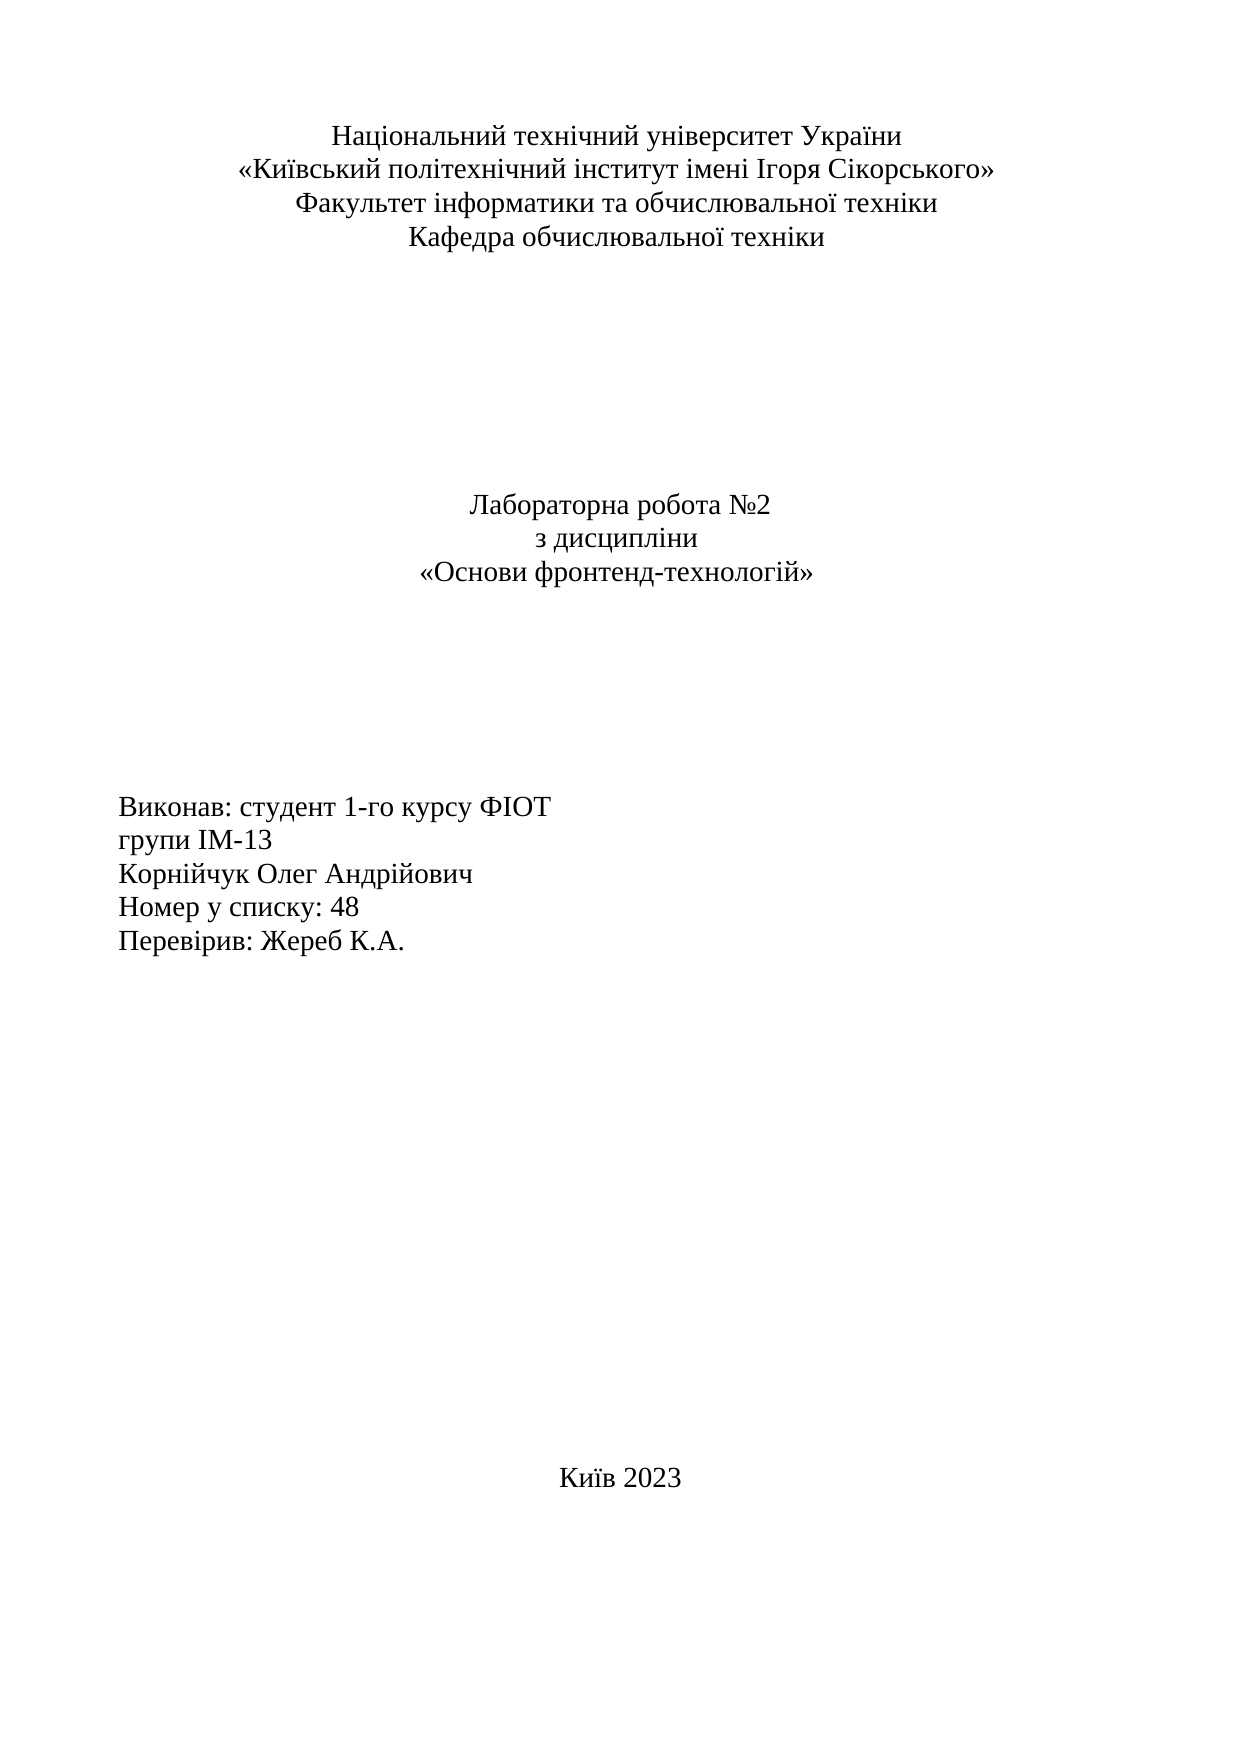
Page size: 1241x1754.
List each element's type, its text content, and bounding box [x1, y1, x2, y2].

text Виконав: студент 1-го курсу ФІОТ [118, 789, 1122, 822]
text Номер у списку: 48 [118, 889, 1122, 923]
text Корнійчук Олег Андрійович [118, 856, 1122, 889]
text Національний технічний університет України «Київський політехнічний інститут імені Ігоря Сікорського» Факультет інформатики та обчислювальної техніки Кафедра обчислювальної техніки Лабораторна робота №2 з дисципліни «Основи фронтенд-технологій» [118, 118, 1122, 588]
text Київ 2023 [118, 1393, 1122, 1493]
text групи ІМ-13 [118, 822, 1122, 856]
text Перевірив: Жереб К.А. [118, 923, 1122, 1359]
